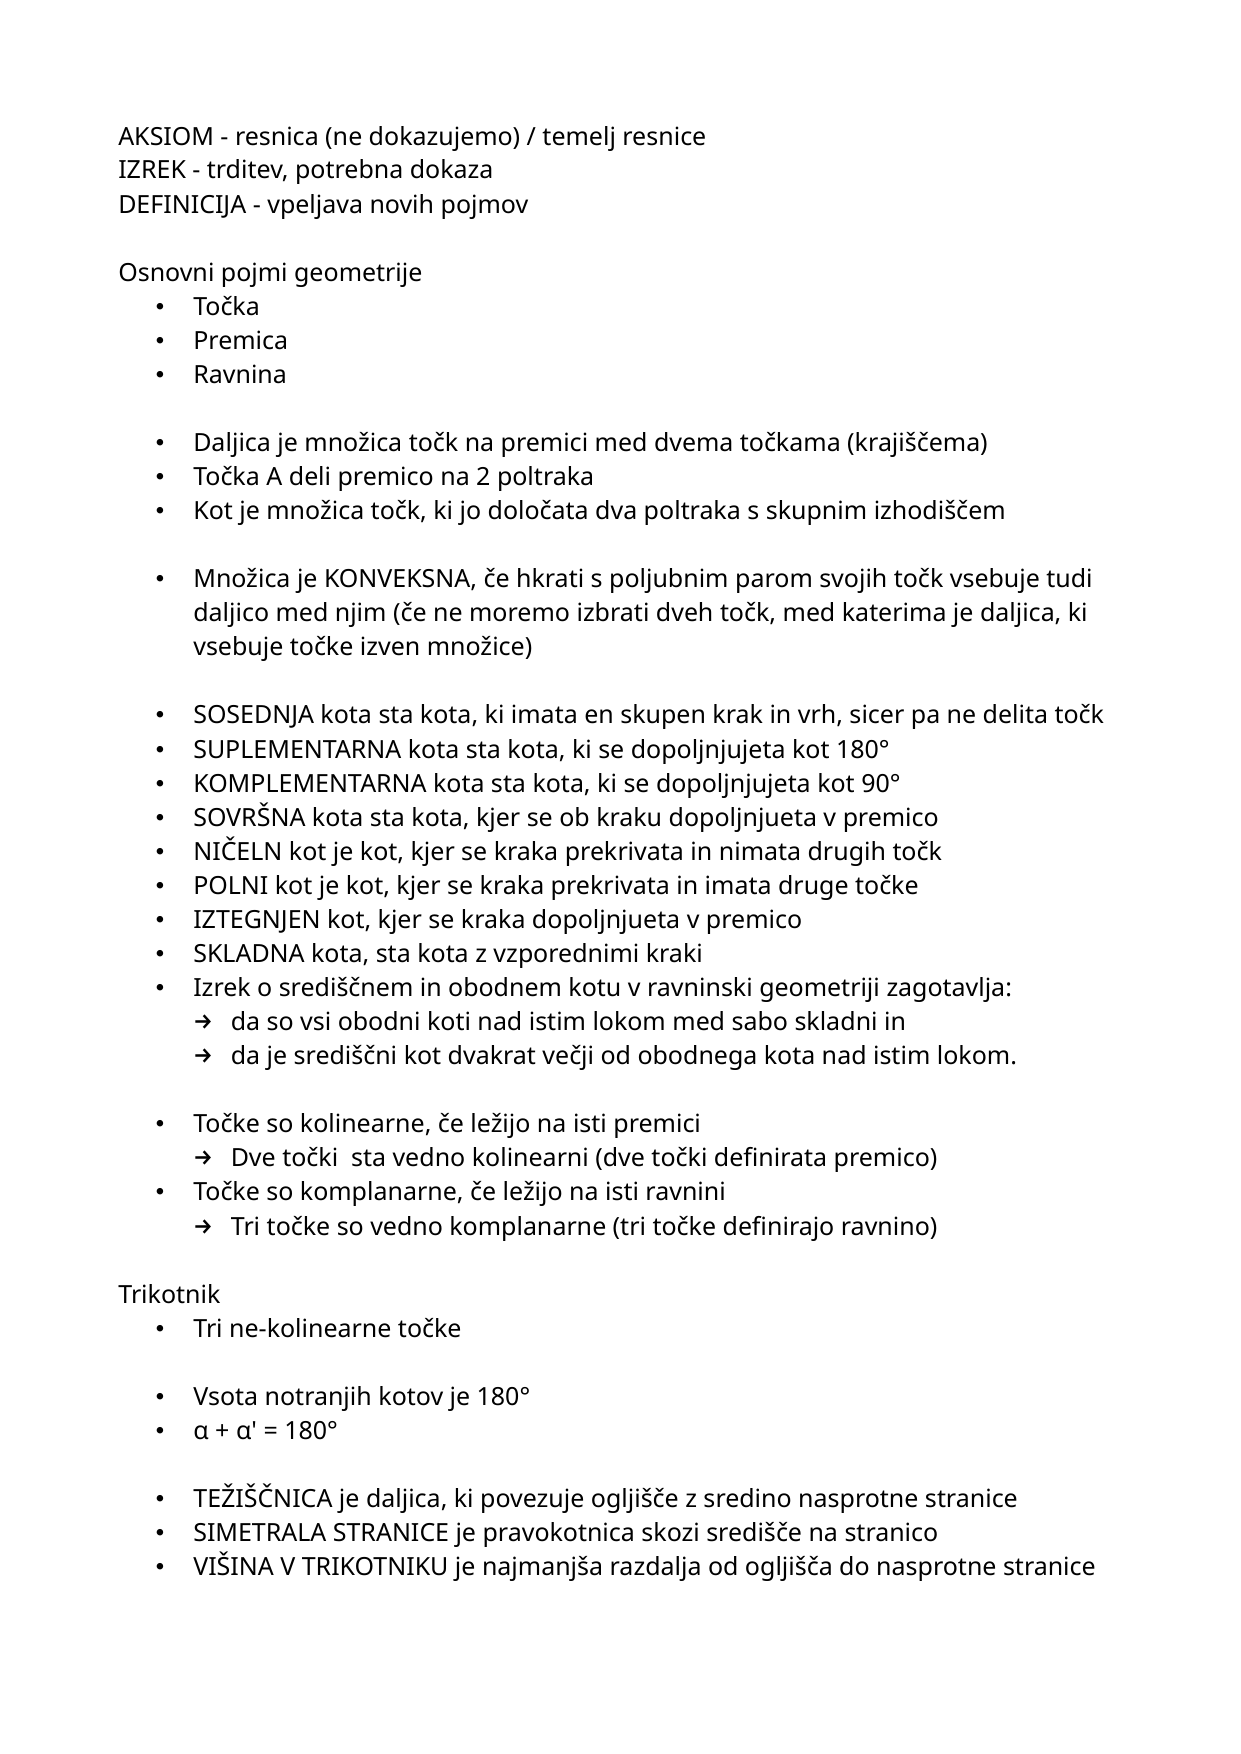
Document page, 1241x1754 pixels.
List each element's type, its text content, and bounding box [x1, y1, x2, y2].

list Tri točke so vedno komplanarne (tri točke definirajo ravnino) [193, 1208, 1122, 1242]
list KOMPLEMENTARNA kota sta kota, ki se dopoljnjujeta kot 90° [156, 765, 1122, 799]
list POLNI kot je kot, kjer se kraka prekrivata in imata druge točke [156, 867, 1122, 902]
list Daljica je množica točk na premici med dvema točkama (krajiščema) [156, 425, 1122, 459]
list Izrek o središčnem in obodnem kotu v ravninski geometriji zagotavlja: [156, 970, 1122, 1004]
list Ravnina [156, 357, 1122, 391]
list VIŠINA V TRIKOTNIKU je najmanjša razdalja od ogljišča do nasprotne stranice [156, 1549, 1122, 1583]
list Tri ne-kolinearne točke [156, 1310, 1122, 1344]
list Vsota notranjih kotov je 180° [156, 1378, 1122, 1412]
text Osnovni pojmi geometrije [118, 254, 1122, 288]
list Točka [156, 288, 1122, 322]
list Kot je množica točk, ki jo določata dva poltraka s skupnim izhodiščem [156, 493, 1122, 527]
list da so vsi obodni koti nad istim lokom med sabo skladni in [193, 1004, 1122, 1038]
list Točke so komplanarne, če ležijo na isti ravnini [156, 1174, 1122, 1208]
list Dve točki sta vedno kolinearni (dve točki definirata premico) [193, 1140, 1122, 1174]
list Točka A deli premico na 2 poltraka [156, 459, 1122, 493]
list α + α' = 180° [156, 1412, 1122, 1447]
list da je središčni kot dvakrat večji od obodnega kota nad istim lokom. [193, 1038, 1122, 1072]
text AKSIOM - resnica (ne dokazujemo) / temelj resnice [118, 118, 1122, 152]
list SOSEDNJA kota sta kota, ki imata en skupen krak in vrh, sicer pa ne delita točk [156, 697, 1122, 731]
text IZREK - trditev, potrebna dokaza [118, 152, 1122, 186]
list IZTEGNJEN kot, kjer se kraka dopoljnjueta v premico [156, 902, 1122, 936]
list SUPLEMENTARNA kota sta kota, ki se dopoljnjujeta kot 180° [156, 731, 1122, 765]
text Trikotnik [118, 1276, 1122, 1310]
list Premica [156, 322, 1122, 357]
text DEFINICIJA - vpeljava novih pojmov [118, 186, 1122, 220]
list Točke so kolinearne, če ležijo na isti premici [156, 1106, 1122, 1140]
list SIMETRALA STRANICE je pravokotnica skozi središče na stranico [156, 1515, 1122, 1549]
list SKLADNA kota, sta kota z vzporednimi kraki [156, 936, 1122, 970]
list NIČELN kot je kot, kjer se kraka prekrivata in nimata drugih točk [156, 833, 1122, 867]
list TEŽIŠČNICA je daljica, ki povezuje ogljišče z sredino nasprotne stranice [156, 1481, 1122, 1515]
list SOVRŠNA kota sta kota, kjer se ob kraku dopoljnjueta v premico [156, 799, 1122, 833]
list Množica je KONVEKSNA, če hkrati s poljubnim parom svojih točk vsebuje tudi daljico med njim (če ne moremo izbrati dveh točk, med katerima je daljica, ki vsebuje točke izven množice) [156, 561, 1122, 663]
